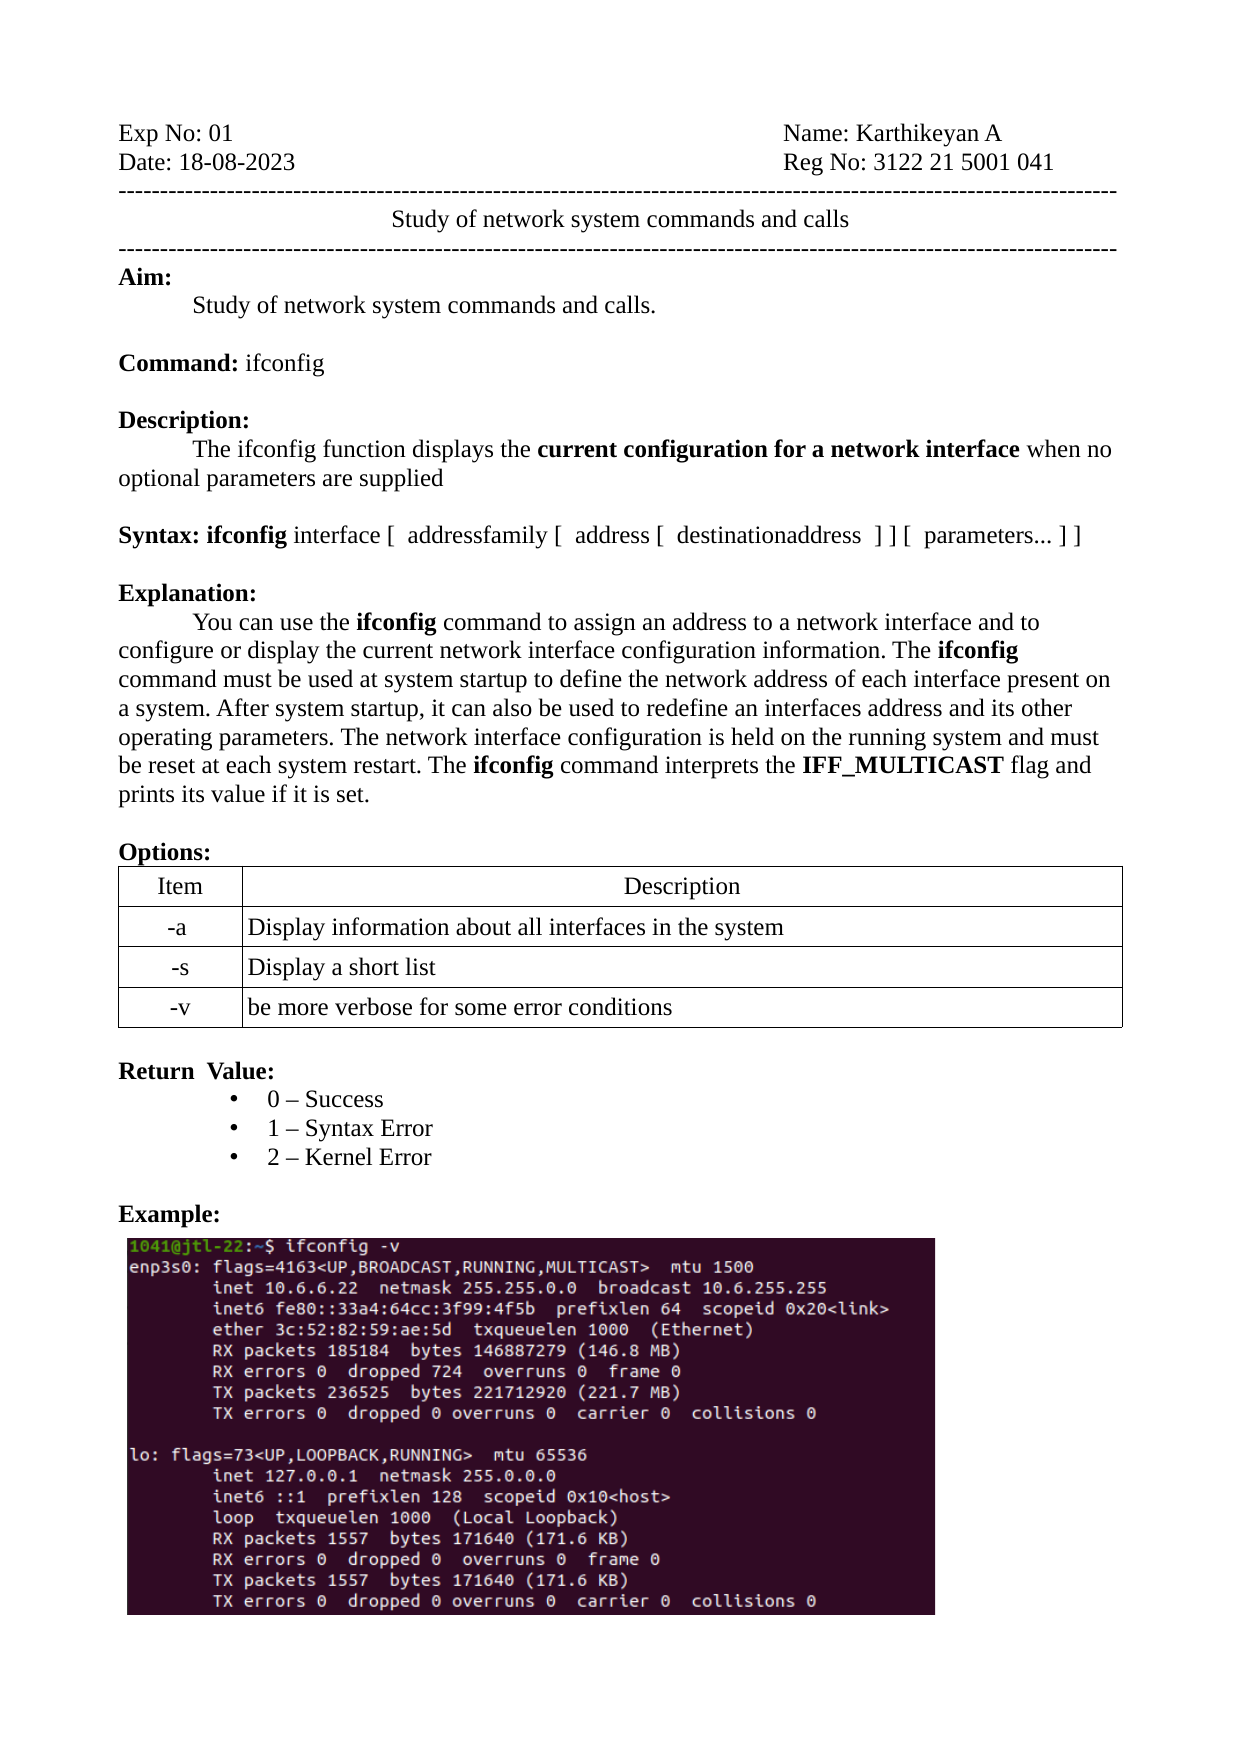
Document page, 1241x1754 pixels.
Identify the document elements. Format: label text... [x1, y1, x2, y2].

text Study of network system commands and calls. [118, 291, 1122, 319]
text Syntax: ifconfig interface [ addressfamily [ address [ destinationaddress ] ] [ parameters... ] ] [118, 521, 1122, 549]
text Options: [118, 837, 1122, 866]
table_cell -a [119, 907, 242, 946]
text ------------------------------------------------------------------------------------------------------------------------ [118, 233, 1122, 262]
text Date: 18-08-2023 Reg No: 3122 21 5001 041 [118, 147, 1122, 176]
text Return Value: [118, 1056, 1122, 1084]
table_cell Display information about all interfaces in the system [243, 907, 1122, 946]
text Description: [118, 406, 1122, 434]
text Command: ifconfig [118, 348, 1122, 377]
table_cell be more verbose for some error conditions [243, 988, 1122, 1027]
table_header Item [119, 867, 242, 906]
table_cell -s [119, 947, 242, 987]
text Example: [118, 1199, 1122, 1228]
text Explanation: [118, 578, 1122, 607]
text Aim: [118, 262, 1122, 291]
text ------------------------------------------------------------------------------------------------------------------------ [118, 176, 1122, 204]
text You can use the ifconfig command to assign an address to a network interface and to configure or display the current network interface configuration information. The ifconfig command must be used at system startup to define the network address of each interface present on a system. After system startup, it can also be used to redefine an interfaces address and its other operating parameters. The network interface configuration is held on the running system and must be reset at each system restart. The ifconfig command interprets the IFF_MULTICAST flag and prints its value if it is set. [118, 607, 1122, 808]
list 0 – Success [229, 1084, 1122, 1113]
picture [127, 1238, 936, 1615]
list 1 – Syntax Error [229, 1113, 1122, 1142]
table_cell -v [119, 988, 242, 1027]
text Exp No: 01 Name: Karthikeyan A [118, 118, 1122, 147]
text Study of network system commands and calls [118, 204, 1122, 233]
list 2 – Kernel Error [229, 1142, 1122, 1171]
table_header Description [243, 867, 1122, 906]
text The ifconfig function displays the current configuration for a network interface when no optional parameters are supplied [118, 434, 1122, 492]
table_cell Display a short list [243, 947, 1122, 987]
